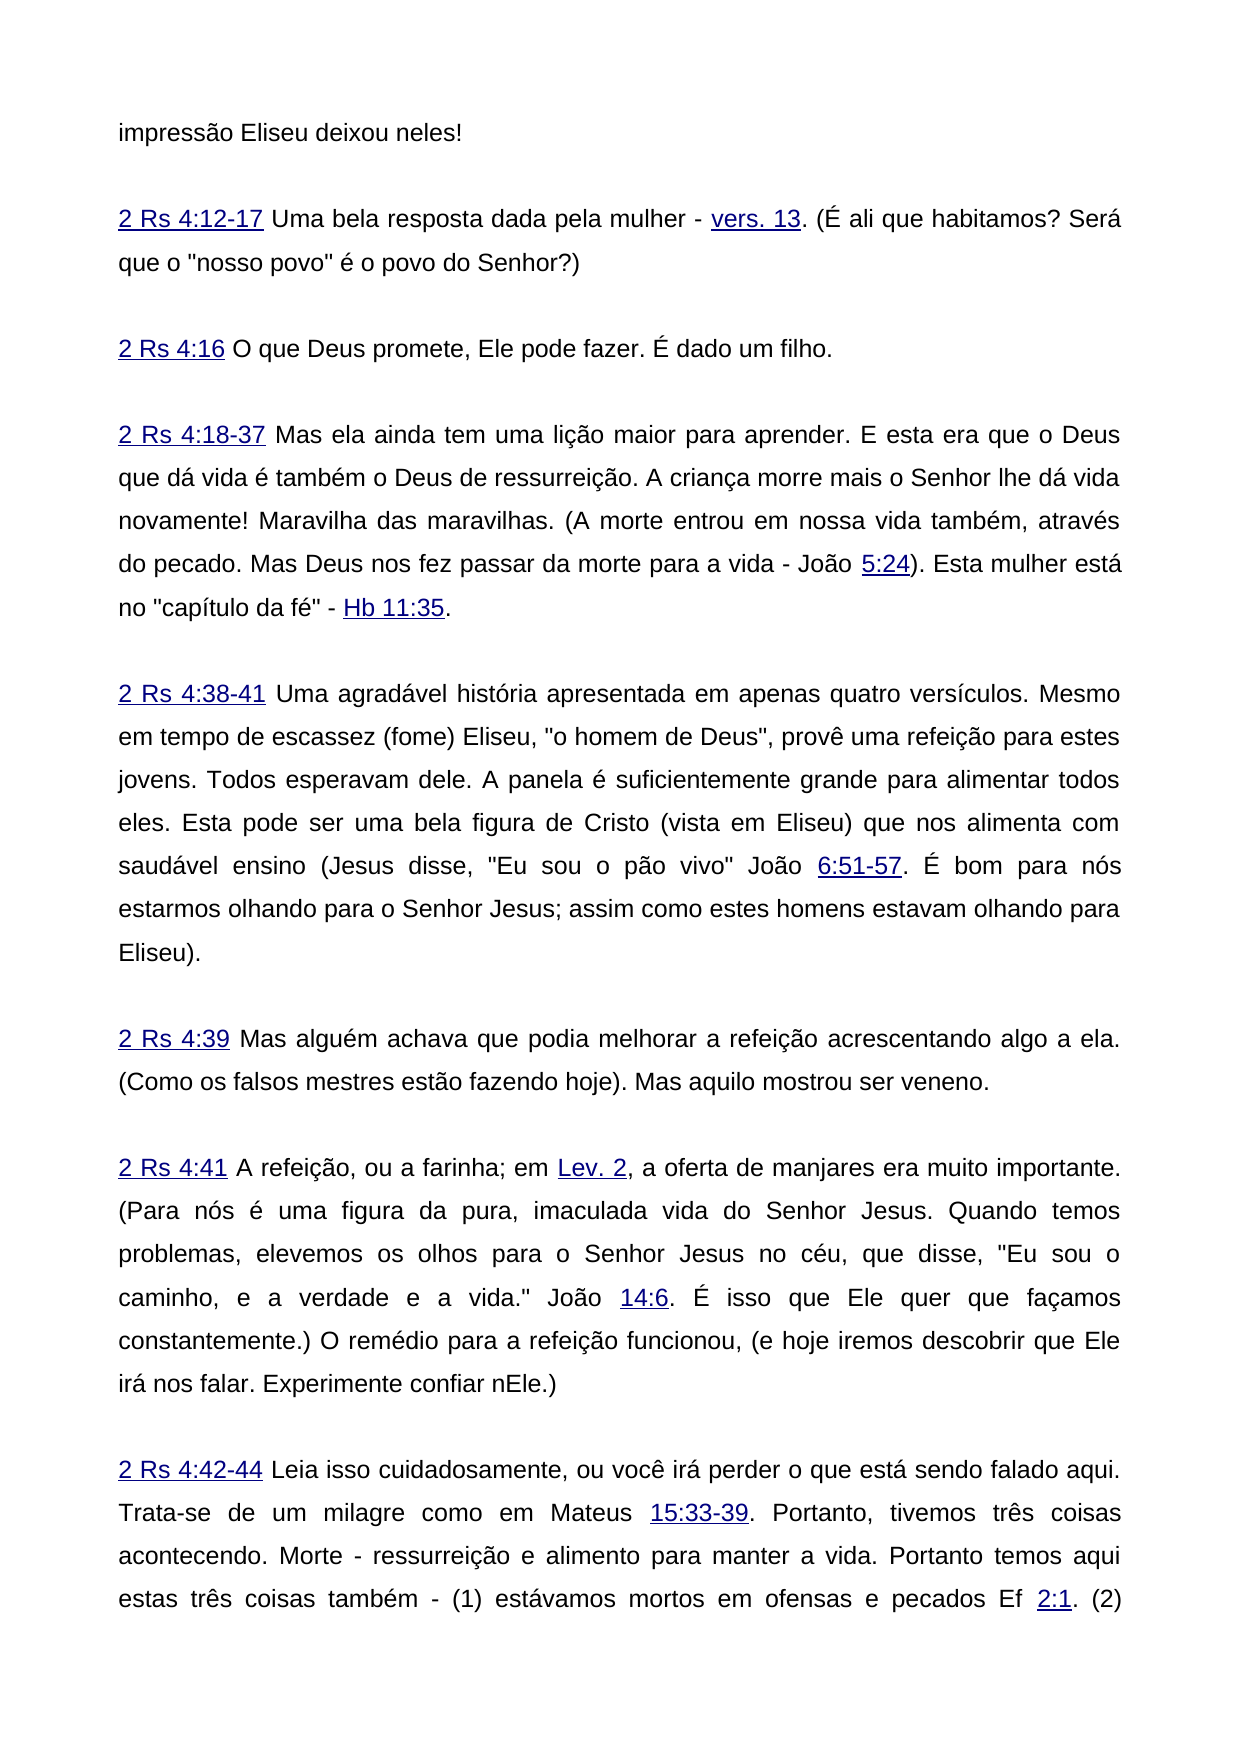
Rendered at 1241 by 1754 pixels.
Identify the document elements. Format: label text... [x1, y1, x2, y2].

text 2 Rs 4:12-17 Uma bela resposta dada pela mulher - vers. 13. (É ali que habitamos? Será que o "nosso povo" é o povo do Senhor?) [118, 204, 1122, 276]
text 2 Rs 4:41 A refeição, ou a farinha; em Lev. 2, a oferta de manjares era muito importante. (Para nós é uma figura da pura, imaculada vida do Senhor Jesus. Quando temos problemas, elevemos os olhos para o Senhor Jesus no céu, que disse, "Eu sou o caminho, e a verdade e a vida." João 14:6. É isso que Ele quer que façamos constantemente.) O remédio para a refeição funcionou, (e hoje iremos descobrir que Ele irá nos falar. Experimente confiar nEle.) [118, 1153, 1122, 1397]
text 2 Rs 4:42-44 Leia isso cuidadosamente, ou você irá perder o que está sendo falado aqui. Trata-se de um milagre como em Mateus 15:33-39. Portanto, tivemos três coisas acontecendo. Morte - ressurreição e alimento para manter a vida. Portanto temos aqui estas três coisas também - (1) estávamos mortos em ofensas e pecados Ef 2:1. (2) [118, 1455, 1122, 1613]
text 2 Rs 4:16 O que Deus promete, Ele pode fazer. É dado um filho. [118, 334, 1122, 362]
text impressão Eliseu deixou neles! [118, 118, 1122, 147]
text 2 Rs 4:18-37 Mas ela ainda tem uma lição maior para aprender. E esta era que o Deus que dá vida é também o Deus de ressurreição. A criança morre mais o Senhor lhe dá vida novamente! Maravilha das maravilhas. (A morte entrou em nossa vida também, através do pecado. Mas Deus nos fez passar da morte para a vida - João 5:24). Esta mulher está no "capítulo da fé" - Hb 11:35. [118, 420, 1122, 621]
text 2 Rs 4:38-41 Uma agradável história apresentada em apenas quatro versículos. Mesmo em tempo de escassez (fome) Eliseu, "o homem de Deus", provê uma refeição para estes jovens. Todos esperavam dele. A panela é suficientemente grande para alimentar todos eles. Esta pode ser uma bela figura de Cristo (vista em Eliseu) que nos alimenta com saudável ensino (Jesus disse, "Eu sou o pão vivo" João 6:51-57. É bom para nós estarmos olhando para o Senhor Jesus; assim como estes homens estavam olhando para Eliseu). [118, 679, 1122, 966]
text 2 Rs 4:39 Mas alguém achava que podia melhorar a refeição acrescentando algo a ela. (Como os falsos mestres estão fazendo hoje). Mas aquilo mostrou ser veneno. [118, 1024, 1122, 1096]
